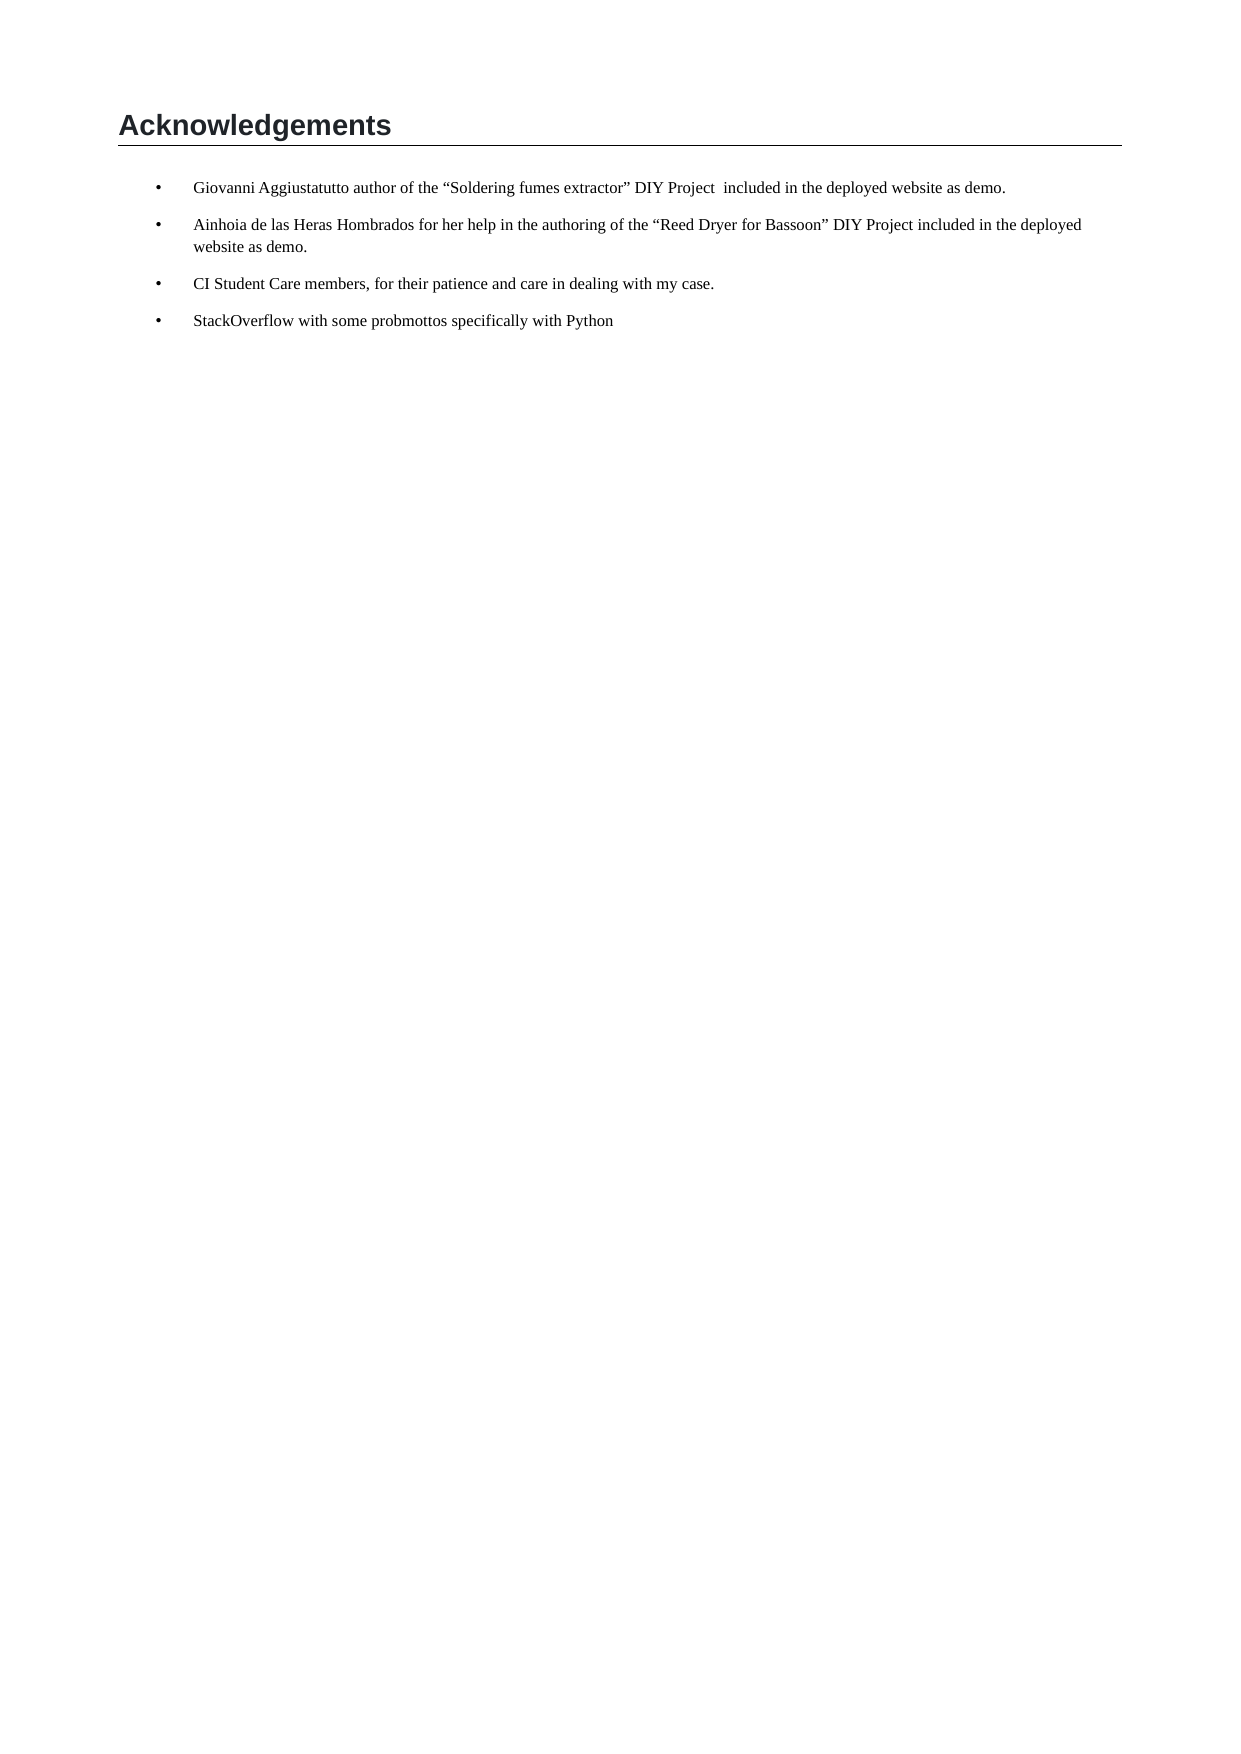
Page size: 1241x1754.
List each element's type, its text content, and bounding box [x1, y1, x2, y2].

list Giovanni Aggiustatutto author of the “Soldering fumes extractor” DIY Project included in the deployed website as demo. [156, 178, 1122, 198]
list Ainhoia de las Heras Hombrados for her help in the authoring of the “Reed Dryer for Bassoon” DIY Project included in the deployed website as demo. [156, 215, 1122, 256]
list StackOverflow with some probmottos specifically with Python [156, 310, 1122, 329]
subtitle Acknowledgements [118, 108, 1122, 145]
list CI Student Care members, for their patience and care in dealing with my case. [156, 274, 1122, 293]
